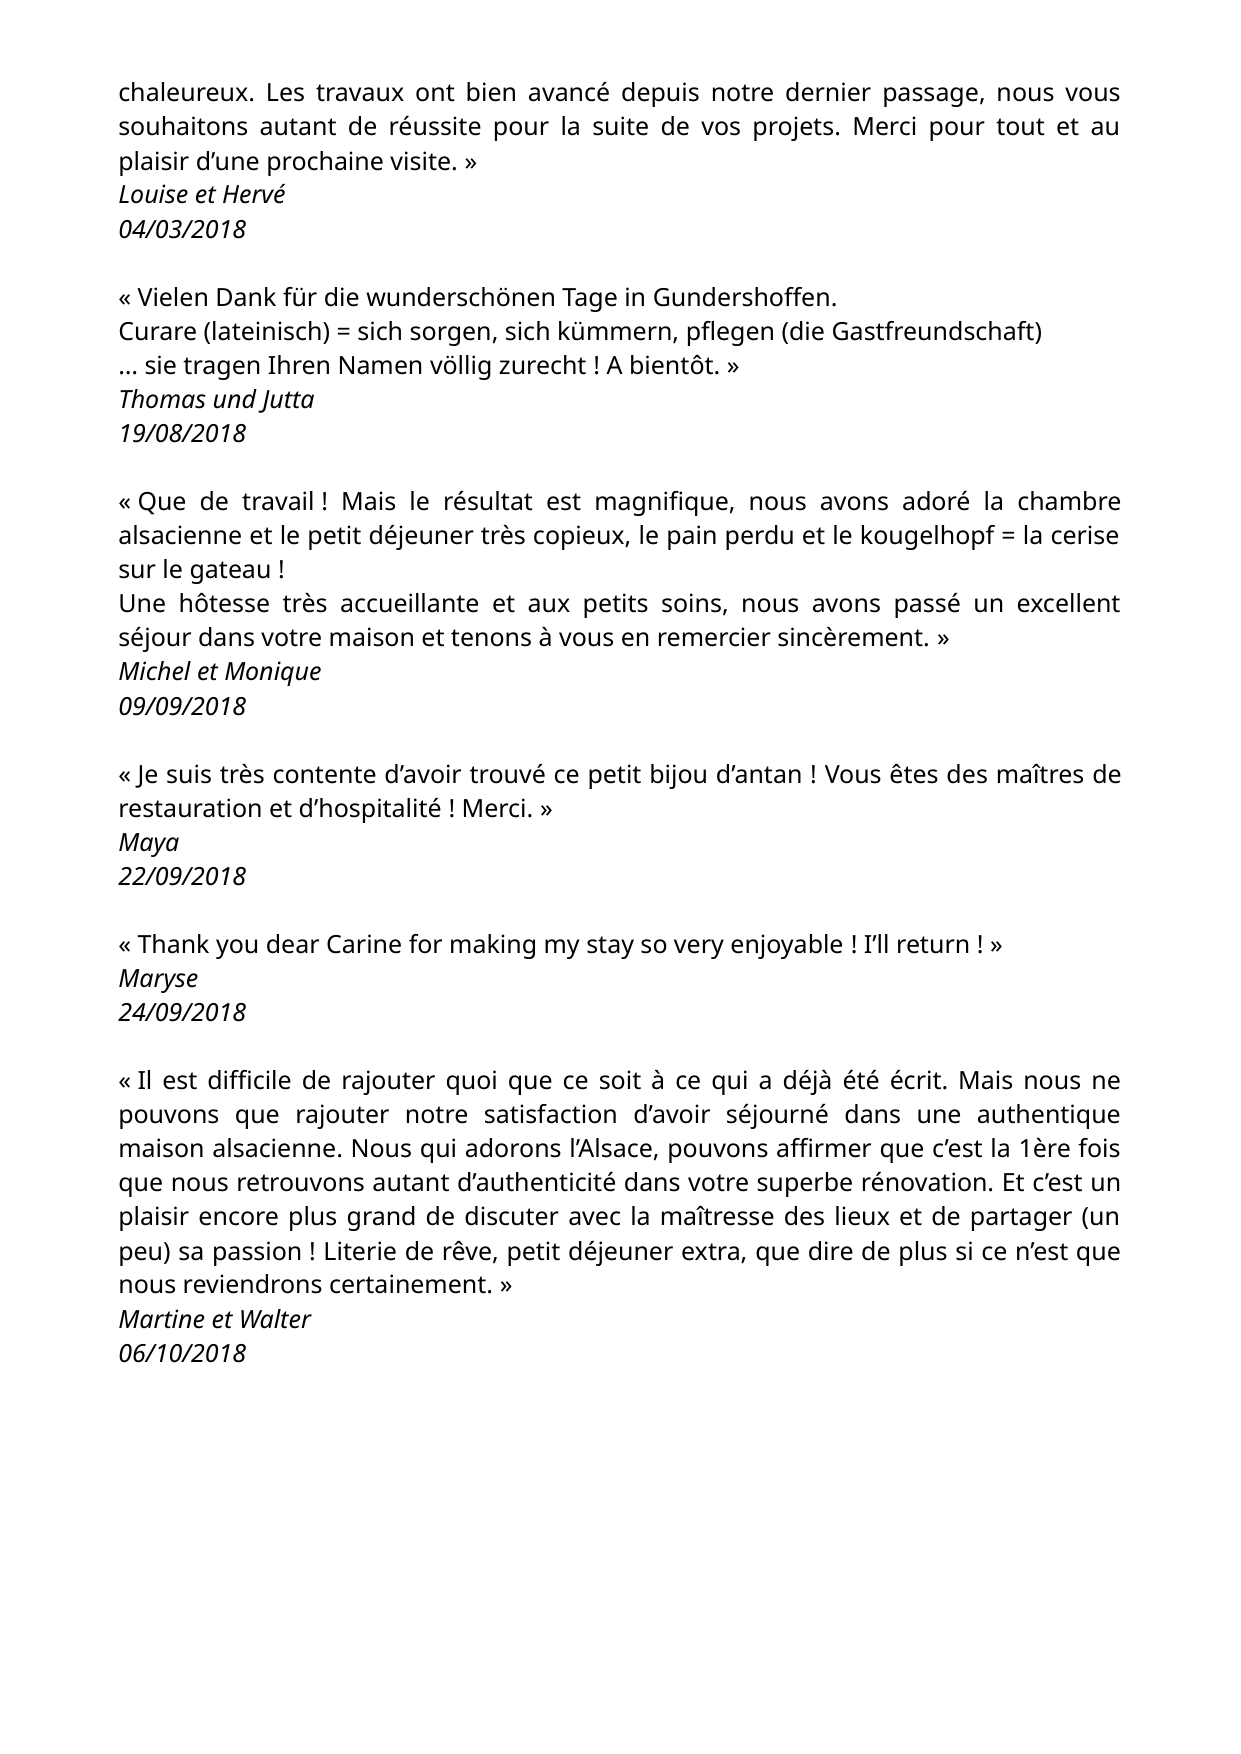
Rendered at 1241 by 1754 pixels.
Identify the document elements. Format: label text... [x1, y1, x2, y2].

text 04/03/2018 [118, 211, 1122, 245]
text Thomas und Jutta [118, 382, 1122, 416]
text 22/09/2018 [118, 858, 1122, 892]
text Une hôtesse très accueillante et aux petits soins, nous avons passé un excellent séjour dans votre maison et tenons à vous en remercier sincèrement. » [118, 586, 1122, 654]
text Michel et Monique [118, 654, 1122, 688]
text Maryse [118, 961, 1122, 995]
text 09/09/2018 [118, 688, 1122, 722]
text chaleureux. Les travaux ont bien avancé depuis notre dernier passage, nous vous souhaitons autant de réussite pour la suite de vos projets. Merci pour tout et au plaisir d’une prochaine visite. » [118, 75, 1122, 177]
text « Vielen Dank für die wunderschönen Tage in Gundershoffen. [118, 279, 1122, 313]
text Martine et Walter [118, 1301, 1122, 1335]
text … sie tragen Ihren Namen völlig zurecht ! A bientôt. » [118, 347, 1122, 382]
text 24/09/2018 [118, 995, 1122, 1029]
text Louise et Hervé [118, 177, 1122, 211]
text Curare (lateinisch) = sich sorgen, sich kümmern, pflegen (die Gastfreundschaft) [118, 313, 1122, 347]
text « Il est difficile de rajouter quoi que ce soit à ce qui a déjà été écrit. Mais nous ne pouvons que rajouter notre satisfaction d’avoir séjourné dans une authentique maison alsacienne. Nous qui adorons l’Alsace, pouvons affirmer que c’est la 1ère fois que nous retrouvons autant d’authenticité dans votre superbe rénovation. Et c’est un plaisir encore plus grand de discuter avec la maîtresse des lieux et de partager (un peu) sa passion ! Literie de rêve, petit déjeuner extra, que dire de plus si ce n’est que nous reviendrons certainement. » [118, 1063, 1122, 1301]
text « Que de travail ! Mais le résultat est magnifique, nous avons adoré la chambre alsacienne et le petit déjeuner très copieux, le pain perdu et le kougelhopf = la cerise sur le gateau ! [118, 484, 1122, 586]
text « Thank you dear Carine for making my stay so very enjoyable ! I’ll return ! » [118, 927, 1122, 961]
text 06/10/2018 [118, 1335, 1122, 1369]
text « Je suis très contente d’avoir trouvé ce petit bijou d’antan ! Vous êtes des maîtres de restauration et d’hospitalité ! Merci. » [118, 756, 1122, 824]
text 19/08/2018 [118, 416, 1122, 450]
text Maya [118, 824, 1122, 858]
